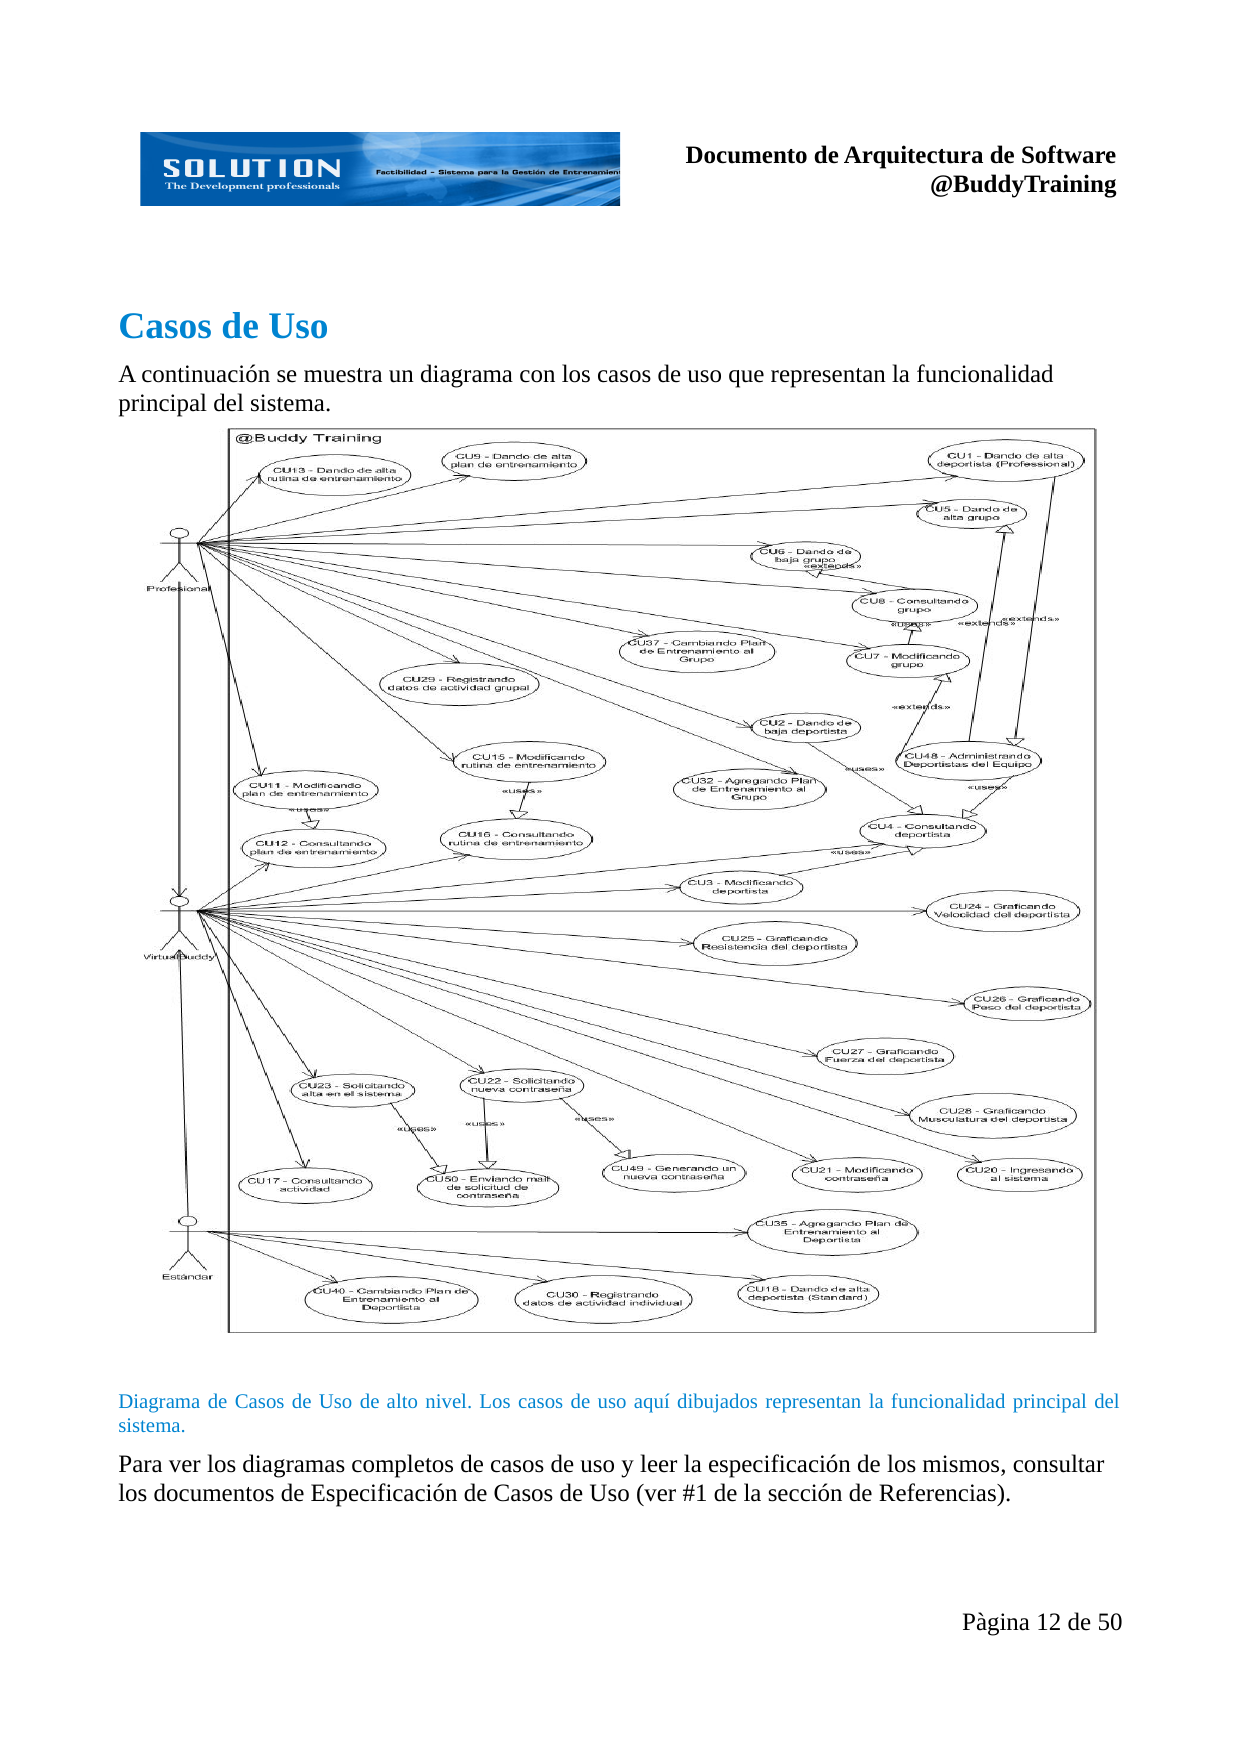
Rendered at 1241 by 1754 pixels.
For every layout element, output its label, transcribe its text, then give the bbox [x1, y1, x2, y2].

text Para ver los diagramas completos de casos de uso y leer la especificación de los mismos, consultar los documentos de Especificación de Casos de Uso (ver #1 de la sección de Referencias). [118, 1449, 1122, 1507]
picture [143, 428, 1097, 1333]
picture [140, 132, 621, 206]
text A continuación se muestra un diagrama con los casos de uso que representan la funcionalidad principal del sistema. [118, 359, 1122, 416]
subtitle Casos de Uso [118, 303, 1122, 346]
text Diagrama de Casos de Uso de alto nivel. Los casos de uso aquí dibujados representan la funcionalidad principal del sistema. [118, 1388, 1122, 1437]
